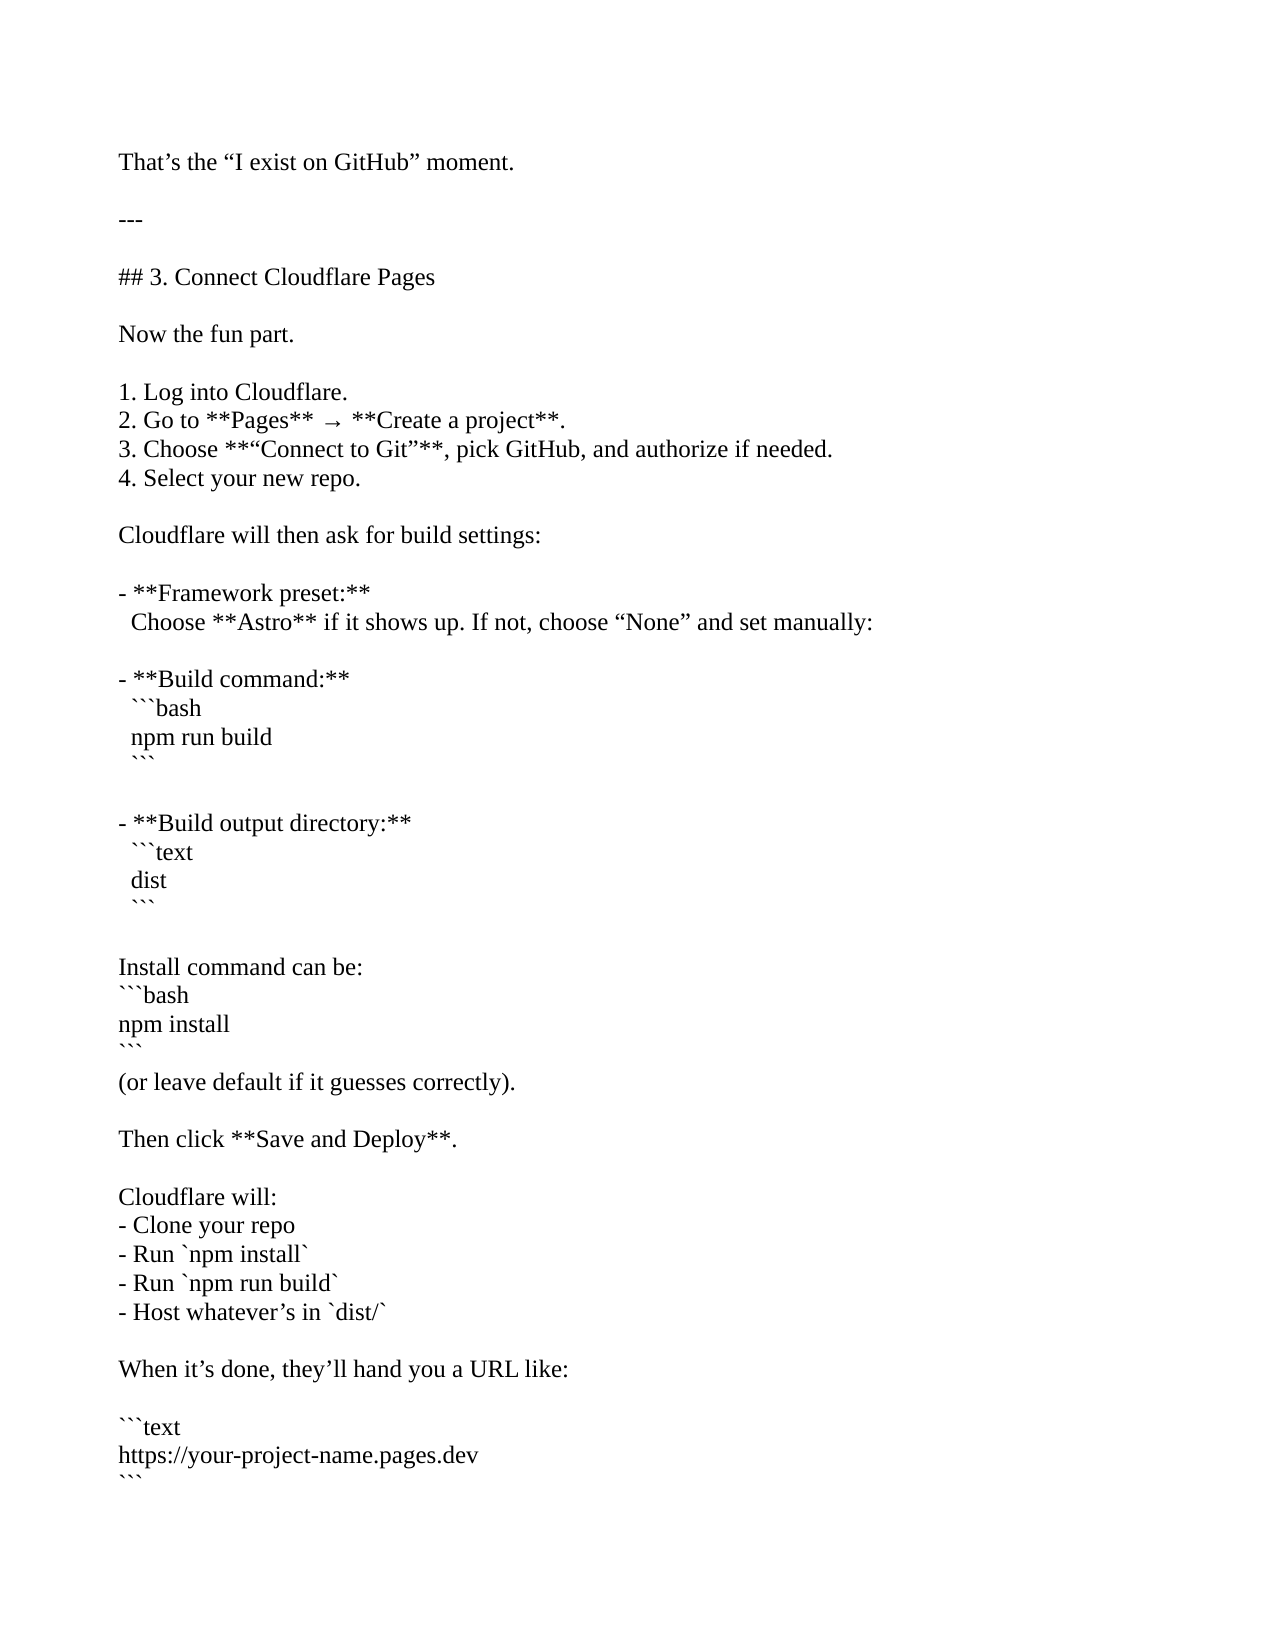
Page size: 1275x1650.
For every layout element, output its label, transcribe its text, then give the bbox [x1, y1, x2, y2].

text ## 3. Connect Cloudflare Pages [118, 262, 1157, 291]
text - Host whatever’s in `dist/` [118, 1297, 1157, 1326]
text 4. Select your new repo. [118, 463, 1157, 492]
text https://your-project-name.pages.dev [118, 1441, 1157, 1469]
text That’s the “I exist on GitHub” moment. ✅ [118, 147, 1157, 176]
text - Run `npm run build` [118, 1268, 1157, 1297]
text 2. Go to **Pages** → **Create a project**. [118, 406, 1157, 434]
text --- [118, 204, 1157, 233]
text dist [118, 866, 1157, 894]
text - **Framework preset:** [118, 578, 1157, 607]
text ``` [118, 1469, 1157, 1498]
text Cloudflare will then ask for build settings: [118, 521, 1157, 549]
text ```bash [118, 981, 1157, 1009]
text When it’s done, they’ll hand you a URL like: [118, 1354, 1157, 1383]
text 1. Log into Cloudflare. [118, 377, 1157, 406]
text - Clone your repo [118, 1211, 1157, 1239]
text 3. Choose **“Connect to Git”**, pick GitHub, and authorize if needed. [118, 434, 1157, 463]
text ```bash [118, 693, 1157, 722]
text npm install [118, 1009, 1157, 1038]
text ```text [118, 1412, 1157, 1441]
text ``` [118, 894, 1157, 923]
text - Run `npm install` [118, 1239, 1157, 1268]
text npm run build [118, 722, 1157, 751]
text Choose **Astro** if it shows up. If not, choose “None” and set manually: [118, 607, 1157, 636]
text ```text [118, 837, 1157, 866]
text ``` [118, 1038, 1157, 1067]
text ``` [118, 751, 1157, 779]
text Install command can be: [118, 952, 1157, 981]
text - **Build command:** [118, 664, 1157, 693]
text Then click **Save and Deploy**. [118, 1124, 1157, 1153]
text Cloudflare will: [118, 1182, 1157, 1211]
text Now the fun part. [118, 319, 1157, 348]
text - **Build output directory:** [118, 808, 1157, 837]
text (or leave default if it guesses correctly). [118, 1067, 1157, 1096]
